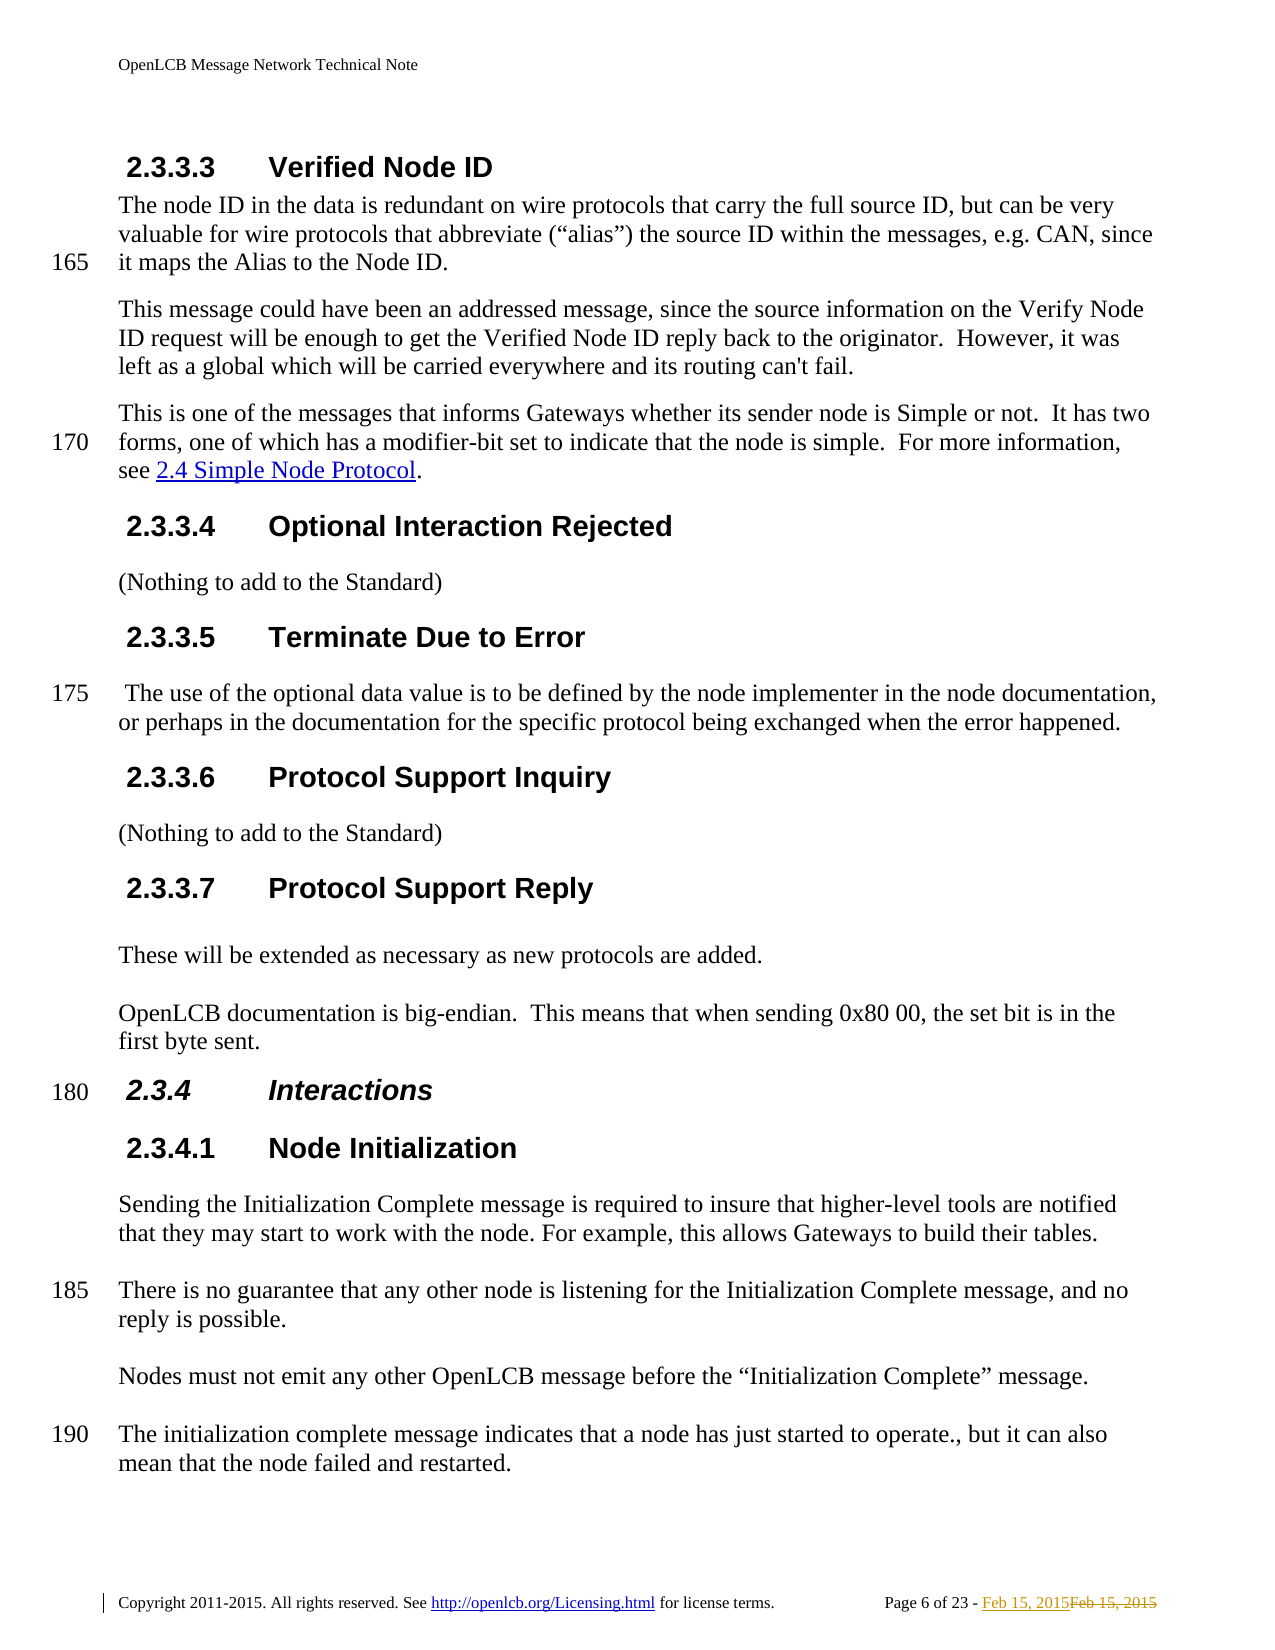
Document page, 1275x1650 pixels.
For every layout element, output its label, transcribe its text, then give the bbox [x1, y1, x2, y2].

subtitle Interactions [118, 1073, 1157, 1106]
text This is one of the messages that informs Gateways whether its sender node is Simple or not. It has two forms, one of which has a modifier-bit set to indicate that the node is simple. For more information, see 2.4 Simple Node Protocol. [118, 398, 1157, 484]
text (Nothing to add to the Standard) [118, 818, 1157, 847]
subtitle Optional Interaction Rejected [118, 509, 1157, 542]
text The node ID in the data is redundant on wire protocols that carry the full source ID, but can be very valuable for wire protocols that abbreviate (“alias”) the source ID within the messages, e.g. CAN, since it maps the Alias to the Node ID. [118, 190, 1157, 276]
text Sending the Initialization Complete message is required to insure that higher-level tools are notified that they may start to work with the node. For example, this allows Gateways to build their tables. [118, 1189, 1157, 1246]
text OpenLCB documentation is big-endian. This means that when sending 0x80 00, the set bit is in the first byte sent. [118, 998, 1157, 1055]
subtitle Node Initialization [118, 1131, 1157, 1165]
text This message could have been an addressed message, since the source information on the Verify Node ID request will be enough to get the Verified Node ID reply back to the originator. However, it was left as a global which will be carried everywhere and its routing can't fail. [118, 294, 1157, 380]
text These will be extended as necessary as new protocols are added. [118, 940, 1157, 969]
text The initialization complete message indicates that a node has just started to operate., but it can also mean that the node failed and restarted. [118, 1419, 1157, 1476]
text There is no guarantee that any other node is listening for the Initialization Complete message, and no reply is possible. [118, 1275, 1157, 1333]
subtitle Protocol Support Reply [118, 871, 1157, 905]
subtitle Protocol Support Inquiry [118, 760, 1157, 794]
text (Nothing to add to the Standard) [118, 567, 1157, 595]
subtitle Verified Node ID [118, 150, 1157, 183]
text The use of the optional data value is to be defined by the node implementer in the node documentation, or perhaps in the documentation for the specific protocol being exchanged when the error happened. [118, 678, 1157, 735]
text Nodes must not emit any other OpenLCB message before the “Initialization Complete” message. [118, 1361, 1157, 1390]
subtitle Terminate Due to Error [118, 620, 1157, 654]
